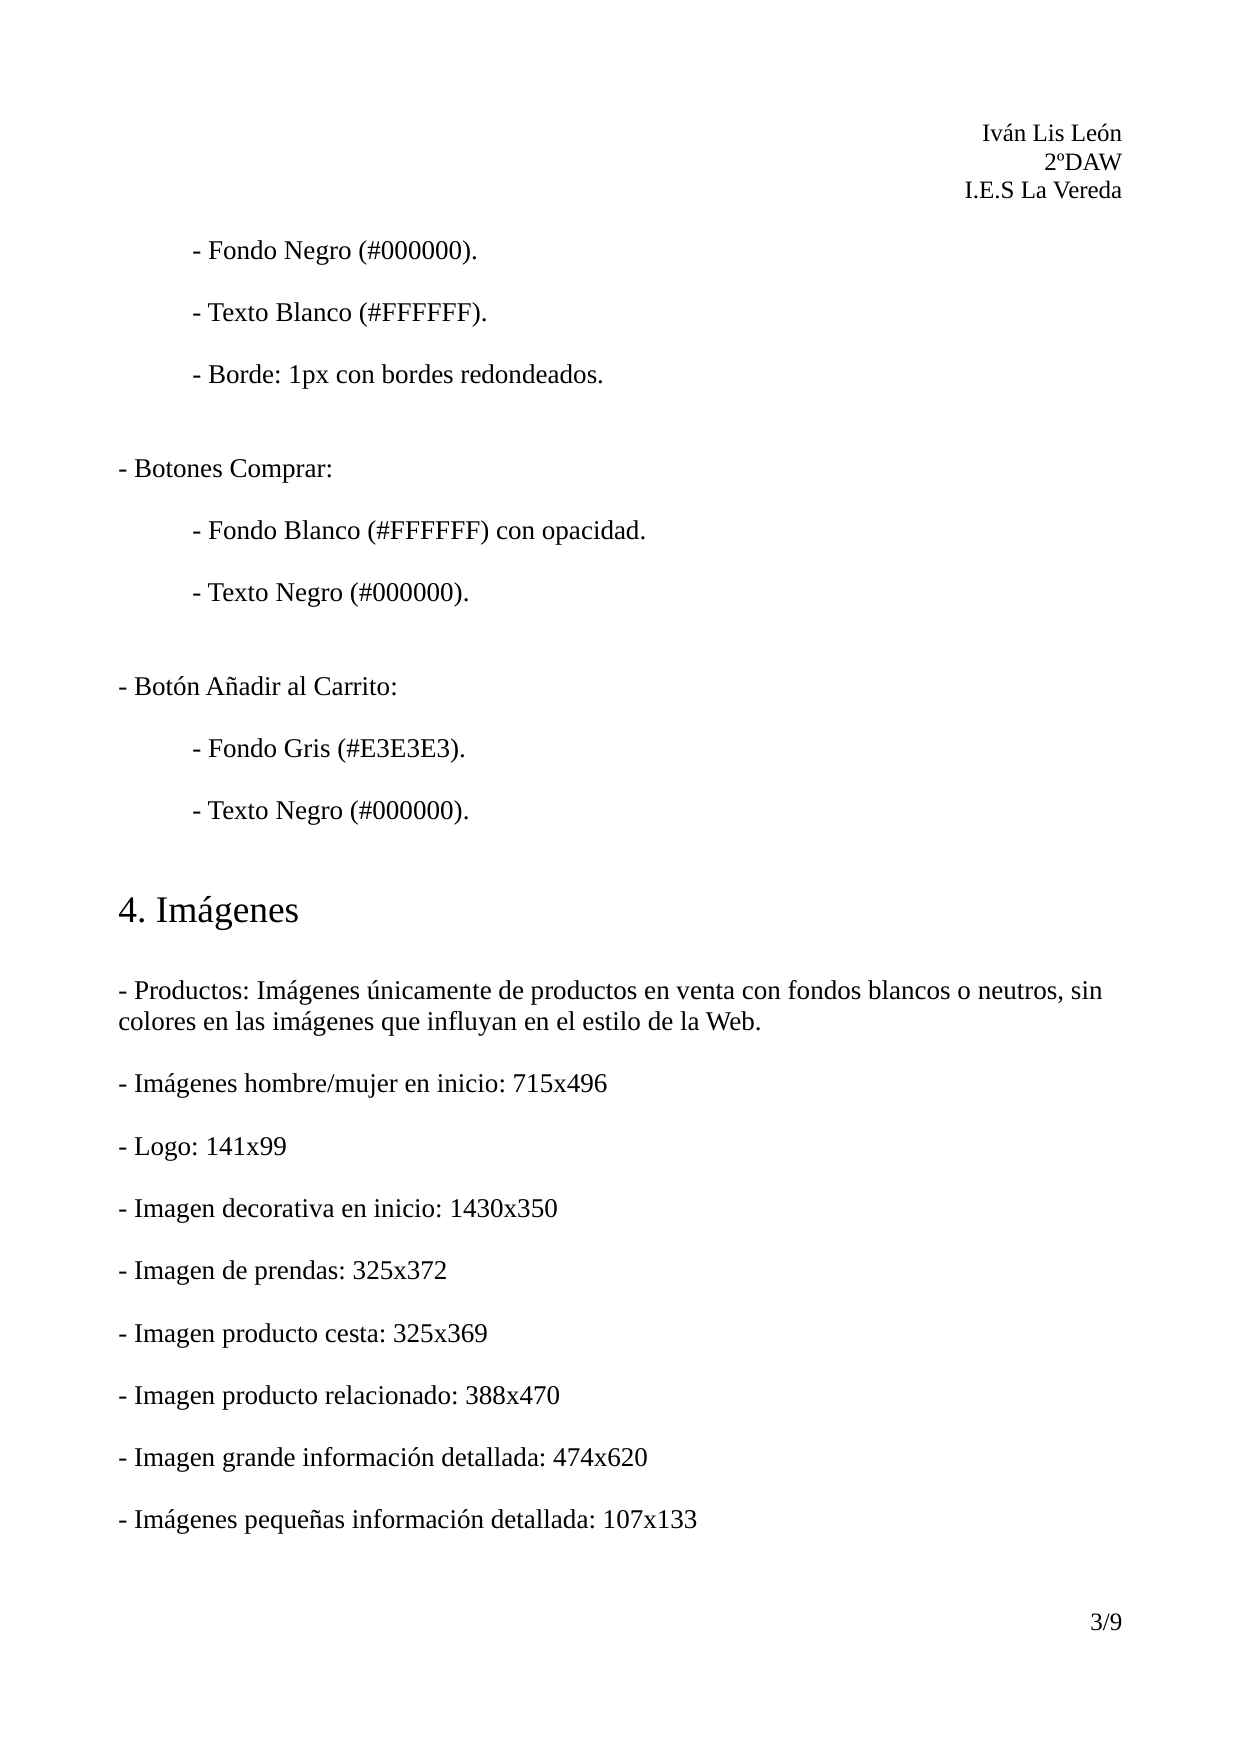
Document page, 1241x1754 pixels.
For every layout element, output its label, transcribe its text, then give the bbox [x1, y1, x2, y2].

text - Productos: Imágenes únicamente de productos en venta con fondos blancos o neutros, sin colores en las imágenes que influyan en el estilo de la Web. [118, 974, 1122, 1036]
text - Imagen producto relacionado: 388x470 [118, 1379, 1122, 1410]
text - Borde: 1px con bordes redondeados. [118, 358, 1122, 389]
text - Texto Negro (#000000). [118, 576, 1122, 608]
text - Fondo Negro (#000000). [118, 234, 1122, 265]
text - Botón Añadir al Carrito: [118, 670, 1122, 701]
text - Imágenes pequeñas información detallada: 107x133 [118, 1504, 1122, 1535]
text - Fondo Blanco (#FFFFFF) con opacidad. [118, 514, 1122, 545]
text - Imagen grande información detallada: 474x620 [118, 1441, 1122, 1472]
text - Logo: 141x99 [118, 1130, 1122, 1161]
text - Fondo Gris (#E3E3E3). [118, 732, 1122, 763]
text - Botones Comprar: [118, 452, 1122, 483]
text - Imagen de prendas: 325x372 [118, 1254, 1122, 1286]
text 4. Imágenes [118, 888, 1122, 931]
text - Imagen decorativa en inicio: 1430x350 [118, 1192, 1122, 1223]
text - Imágenes hombre/mujer en inicio: 715x496 [118, 1068, 1122, 1099]
text - Texto Negro (#000000). [118, 794, 1122, 826]
text - Imagen producto cesta: 325x369 [118, 1317, 1122, 1348]
text - Texto Blanco (#FFFFFF). [118, 296, 1122, 327]
